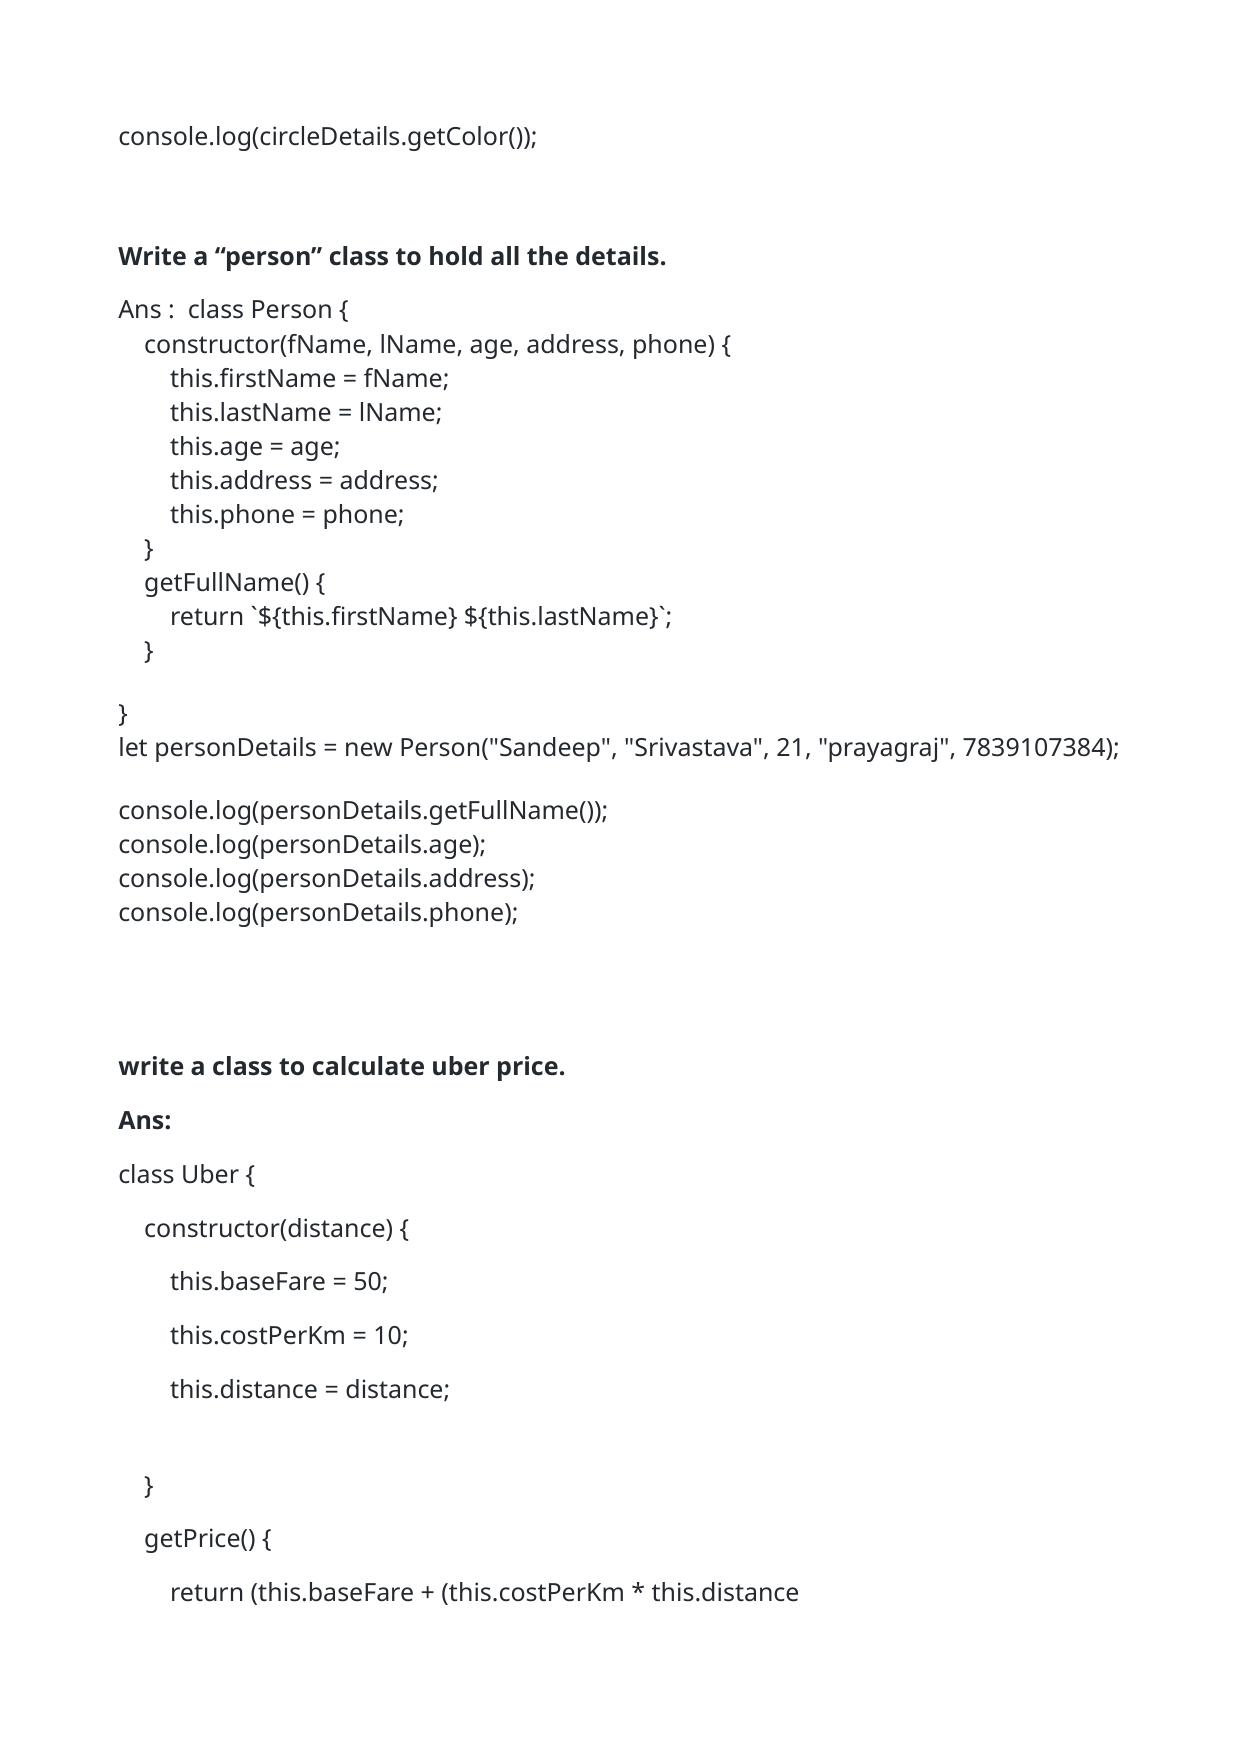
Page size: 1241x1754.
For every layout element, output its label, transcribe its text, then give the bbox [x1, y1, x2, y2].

text this.costPerKm = 10; [118, 1318, 1122, 1352]
text return `${this.firstName} ${this.lastName}`; [118, 599, 1122, 633]
text console.log(personDetails.address); [118, 861, 1122, 895]
text this.age = age; [118, 428, 1122, 462]
text Ans : class Person { [118, 292, 1122, 326]
text getFullName() { [118, 565, 1122, 599]
text this.distance = distance; [118, 1372, 1122, 1406]
text class Uber { [118, 1157, 1122, 1191]
text console.log(personDetails.phone); [118, 895, 1122, 929]
text this.firstName = fName; [118, 360, 1122, 394]
text getPrice() { [118, 1521, 1122, 1555]
text write a class to calculate uber price. [118, 1049, 1122, 1083]
text constructor(distance) { [118, 1210, 1122, 1244]
text console.log(personDetails.age); [118, 827, 1122, 861]
text return (this.baseFare + (this.costPerKm * this.distance [118, 1575, 1122, 1609]
text this.lastName = lName; [118, 394, 1122, 428]
text let personDetails = new Person("Sandeep", "Srivastava", 21, "prayagraj", 7839107384); [118, 730, 1122, 764]
text console.log(circleDetails.getColor()); [118, 118, 1122, 152]
text this.baseFare = 50; [118, 1264, 1122, 1298]
text console.log(personDetails.getFullName()); [118, 792, 1122, 827]
text this.address = address; [118, 462, 1122, 497]
text } [118, 633, 1122, 667]
text } [118, 1467, 1122, 1501]
text } [118, 531, 1122, 565]
text constructor(fName, lName, age, address, phone) { [118, 326, 1122, 360]
text } [118, 696, 1122, 730]
text Write a “person” class to hold all the details. [118, 238, 1122, 272]
text this.phone = phone; [118, 497, 1122, 531]
text Ans: [118, 1103, 1122, 1137]
